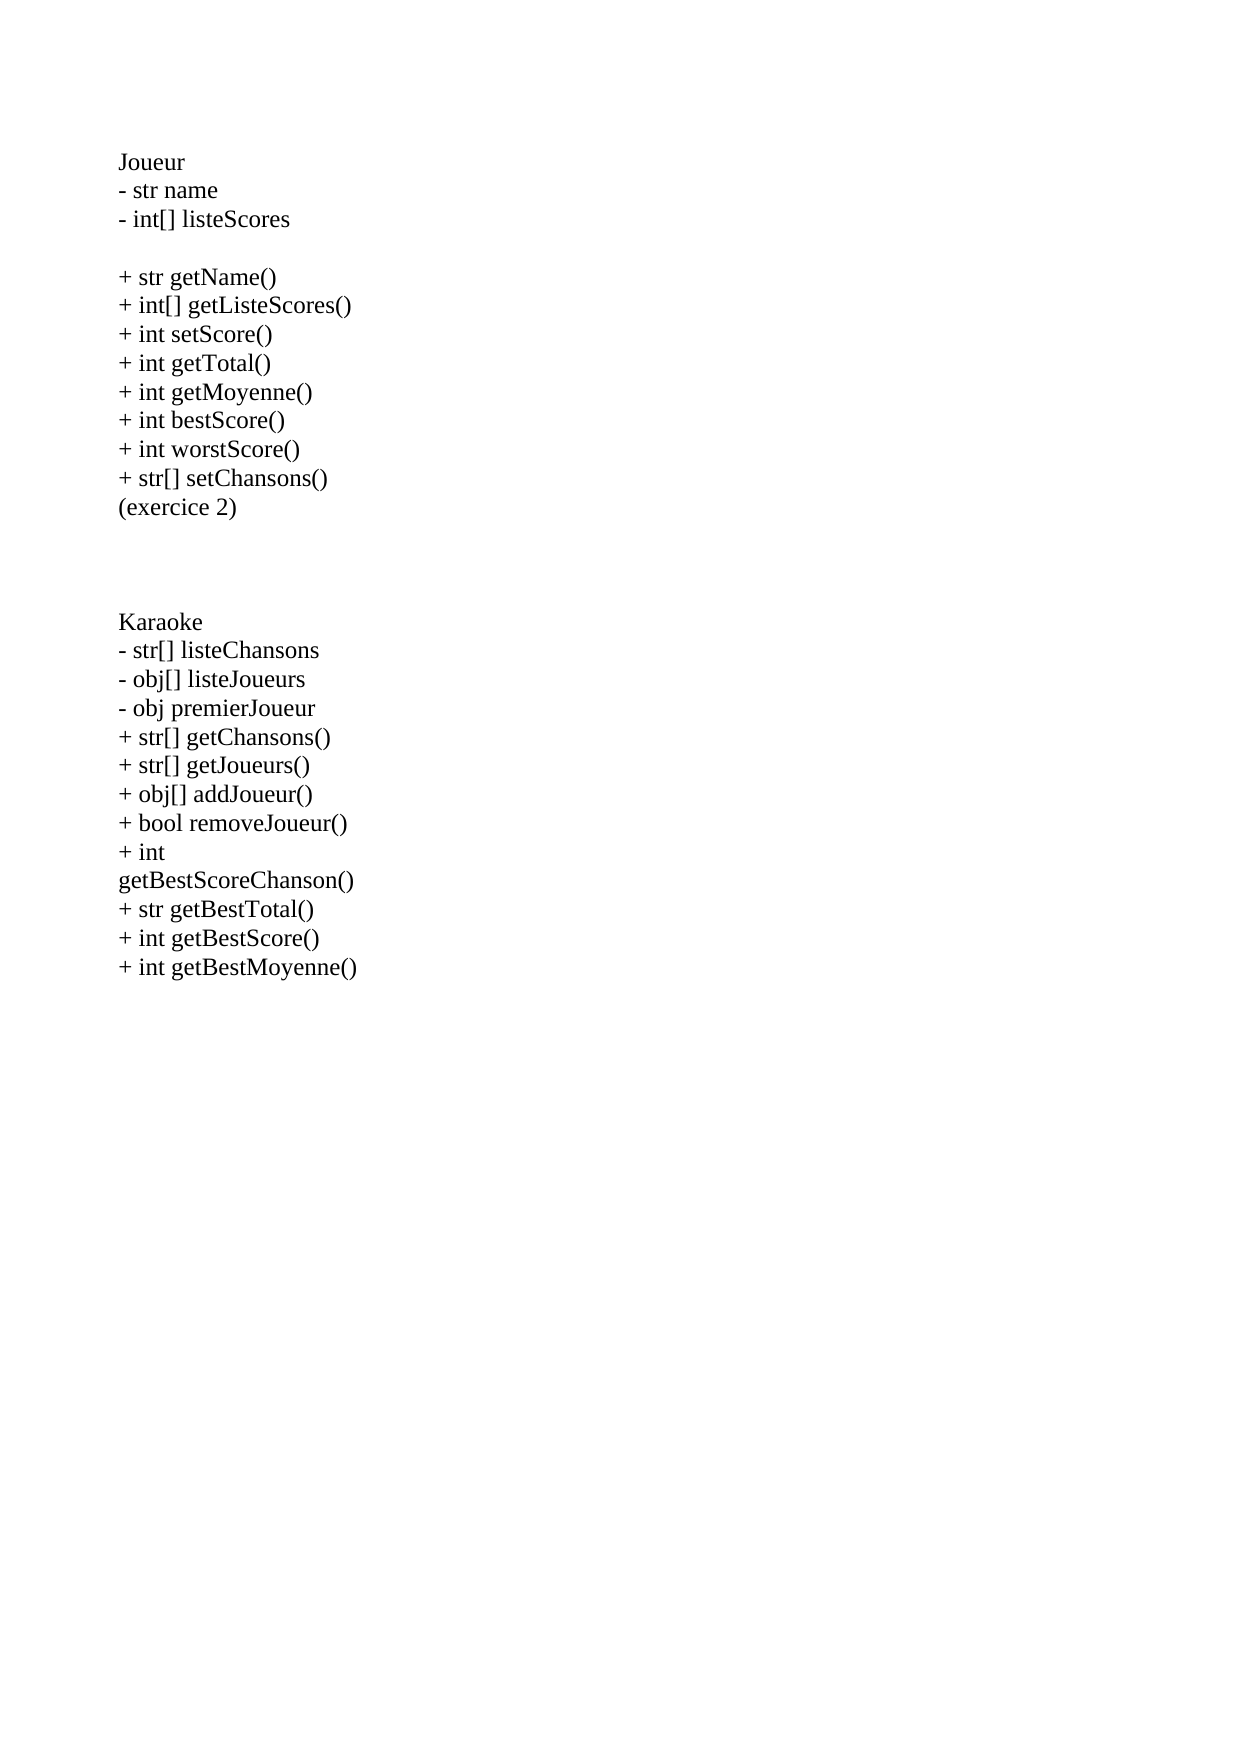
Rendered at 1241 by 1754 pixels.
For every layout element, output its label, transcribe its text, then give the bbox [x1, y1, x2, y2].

table_cell + str[] getChansons() + str[] getJoueurs() + obj[] addJoueur() + bool removeJoueur() + int getBestScoreChanson() + str getBestTotal() + int getBestScore() + int getBestMoyenne() [118, 722, 377, 981]
table_header Karaoke [118, 607, 377, 636]
table_header Joueur [118, 147, 377, 176]
table_cell + str getName() + int[] getListeScores() + int setScore() + int getTotal() + int getMoyenne() + int bestScore() + int worstScore() + str[] setChansons() (exercice 2) [118, 262, 377, 521]
table_cell - str name - int[] listeScores [118, 176, 377, 262]
table_cell - str[] listeChansons - obj[] listeJoueurs - obj premierJoueur [118, 636, 377, 722]
